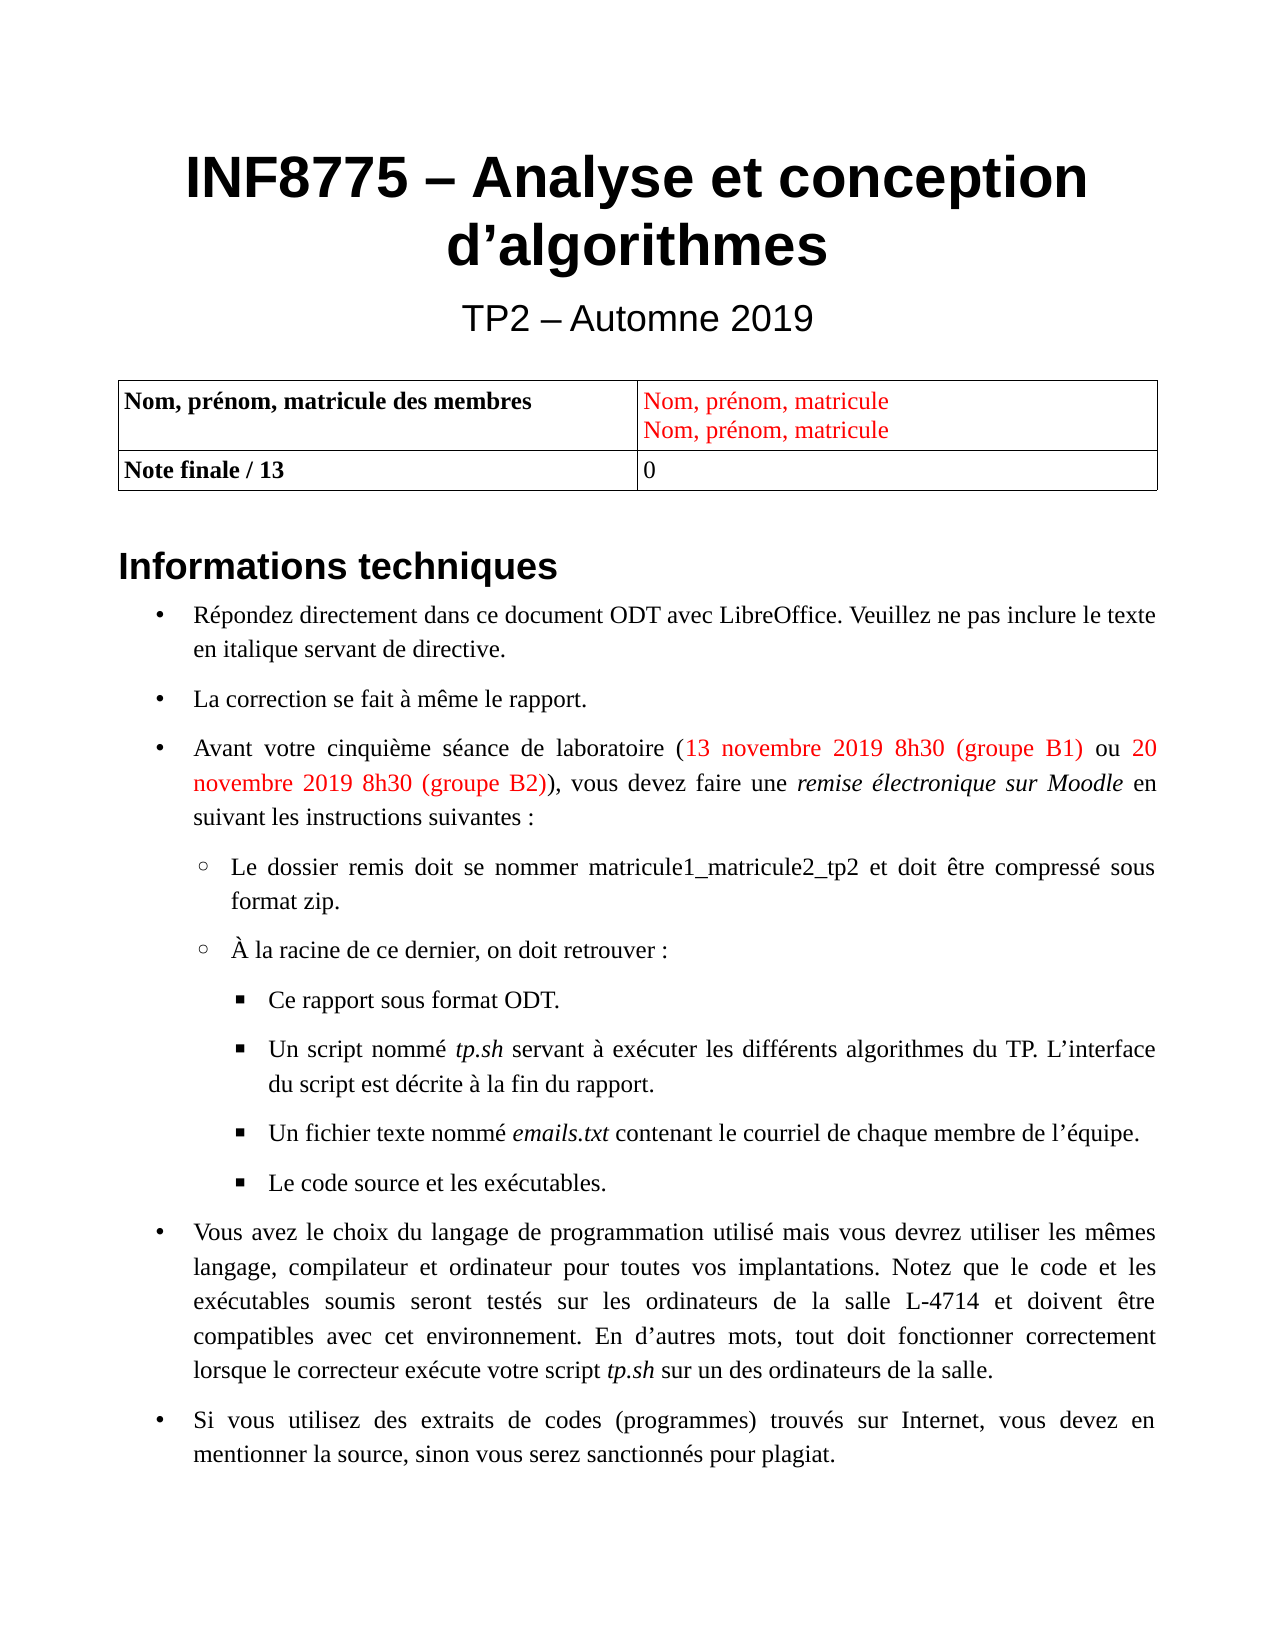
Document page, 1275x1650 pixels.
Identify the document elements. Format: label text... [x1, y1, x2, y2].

title INF8775 – Analyse et conception d’algorithmes [118, 143, 1157, 277]
table_header Nom, prénom, matricule des membres [119, 381, 637, 449]
list Un fichier texte nommé emails.txt contenant le courriel de chaque membre de l’équipe. [231, 1118, 1157, 1147]
list Un script nommé tp.sh servant à exécuter les différents algorithmes du TP. L’interface du script est décrite à la fin du rapport. [231, 1034, 1157, 1098]
table_header Nom, prénom, matricule Nom, prénom, matricule [638, 381, 1157, 449]
list Le code source et les exécutables. [231, 1168, 1157, 1197]
list À la racine de ce dernier, on doit retrouver : [193, 936, 1157, 964]
list La correction se fait à même le rapport. [156, 684, 1157, 712]
list Vous avez le choix du langage de programmation utilisé mais vous devrez utiliser les mêmes langage, compilateur et ordinateur pour toutes vos implantations. Notez que le code et les exécutables soumis seront testés sur les ordinateurs de la salle L-4714 et doivent être compatibles avec cet environnement. En d’autres mots, tout doit fonctionner correctement lorsque le correcteur exécute votre script tp.sh sur un des ordinateurs de la salle. [156, 1217, 1157, 1384]
table_cell Note finale / 13 [119, 451, 637, 490]
list Si vous utilisez des extraits de codes (programmes) trouvés sur Internet, vous devez en mentionner la source, sinon vous serez sanctionnés pour plagiat. [156, 1405, 1157, 1468]
table_cell 0 [638, 451, 1157, 490]
subtitle Informations techniques [118, 544, 1157, 587]
list Ce rapport sous format ODT. [231, 985, 1157, 1014]
list Répondez directement dans ce document ODT avec LibreOffice. Veuillez ne pas inclure le texte en italique servant de directive. [156, 600, 1157, 663]
subtitle TP2 – Automne 2019 [118, 296, 1157, 339]
list Avant votre cinquième séance de laboratoire (13 novembre 2019 8h30 (groupe B1) ou 20 novembre 2019 8h30 (groupe B2)), vous devez faire une remise électronique sur Moodle en suivant les instructions suivantes : [156, 733, 1157, 831]
list Le dossier remis doit se nommer matricule1_matricule2_tp2 et doit être compressé sous format zip. [193, 852, 1157, 915]
